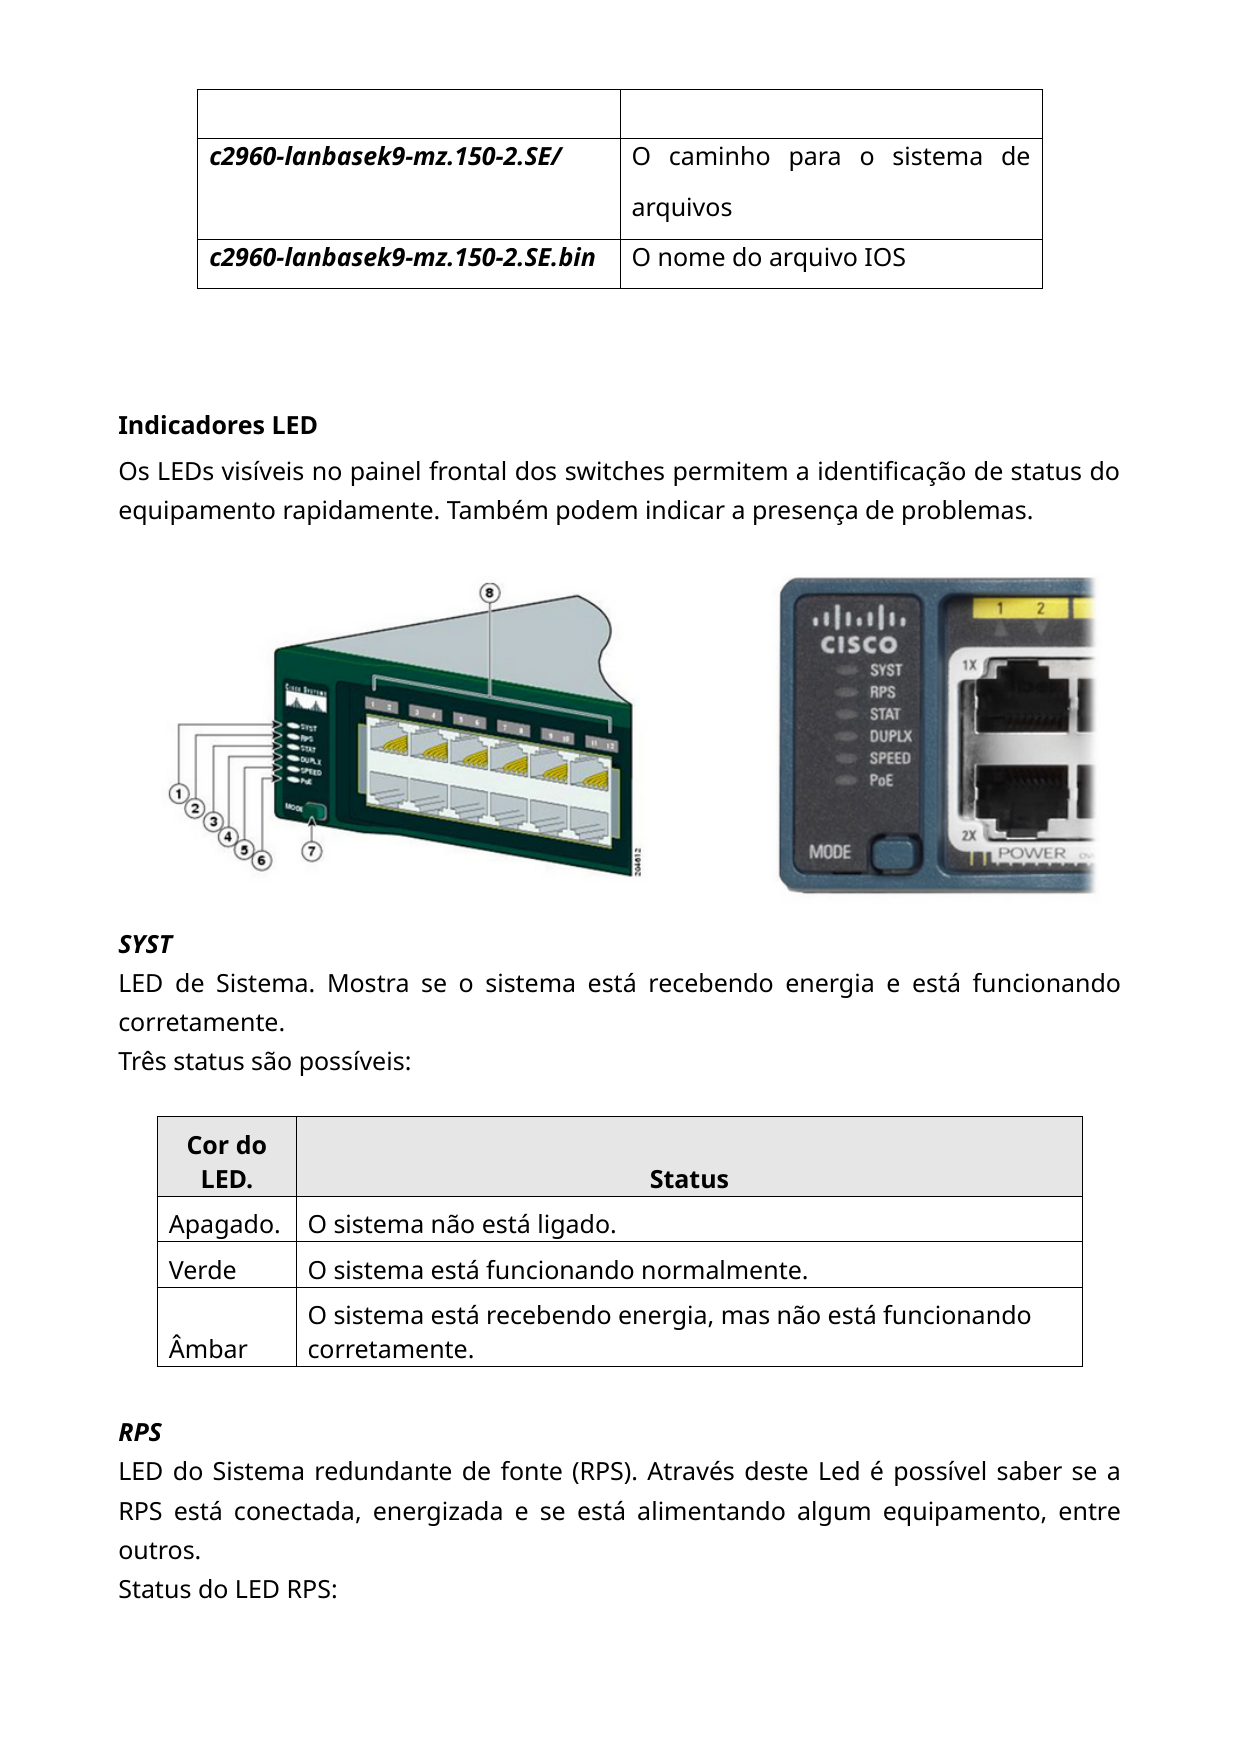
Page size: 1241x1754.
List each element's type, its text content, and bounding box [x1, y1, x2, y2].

table_header Status [297, 1117, 1082, 1196]
table_cell Apagado. [158, 1197, 296, 1241]
table_cell Verde [158, 1242, 296, 1287]
text Três status são possíveis: [118, 1044, 1122, 1078]
table_cell [621, 90, 1042, 138]
table_header Cor do LED. [158, 1117, 296, 1196]
table_cell [198, 90, 620, 138]
text LED de Sistema. Mostra se o sistema está recebendo energia e está funcionando corretamente. [118, 965, 1122, 1039]
table_cell O sistema está funcionando normalmente. [297, 1242, 1082, 1287]
table_cell O sistema está recebendo energia, mas não está funcionando corretamente. [297, 1288, 1082, 1366]
text Indicadores LED [118, 408, 1122, 442]
table_cell c2960-lanbasek9-mz.150-2.SE/ [198, 139, 620, 238]
text LED do Sistema redundante de fonte (RPS). Através deste Led é possível saber se a RPS está conectada, energizada e se está alimentando algum equipamento, entre outros. [118, 1454, 1122, 1566]
table_cell O caminho para o sistema de arquivos [621, 139, 1042, 238]
text Os LEDs visíveis no painel frontal dos switches permitem a identificação de status do equipamento rapidamente. Também podem indicar a presença de problemas. [118, 453, 1122, 527]
table_cell Âmbar [158, 1288, 296, 1366]
text SYST [118, 546, 1122, 960]
table_cell O sistema não está ligado. [297, 1197, 1082, 1241]
table_cell O nome do arquivo IOS [621, 240, 1042, 288]
table_cell c2960-lanbasek9-mz.150-2.SE.bin [198, 240, 620, 288]
text Status do LED RPS: [118, 1571, 1122, 1606]
text RPS [118, 1415, 1122, 1449]
